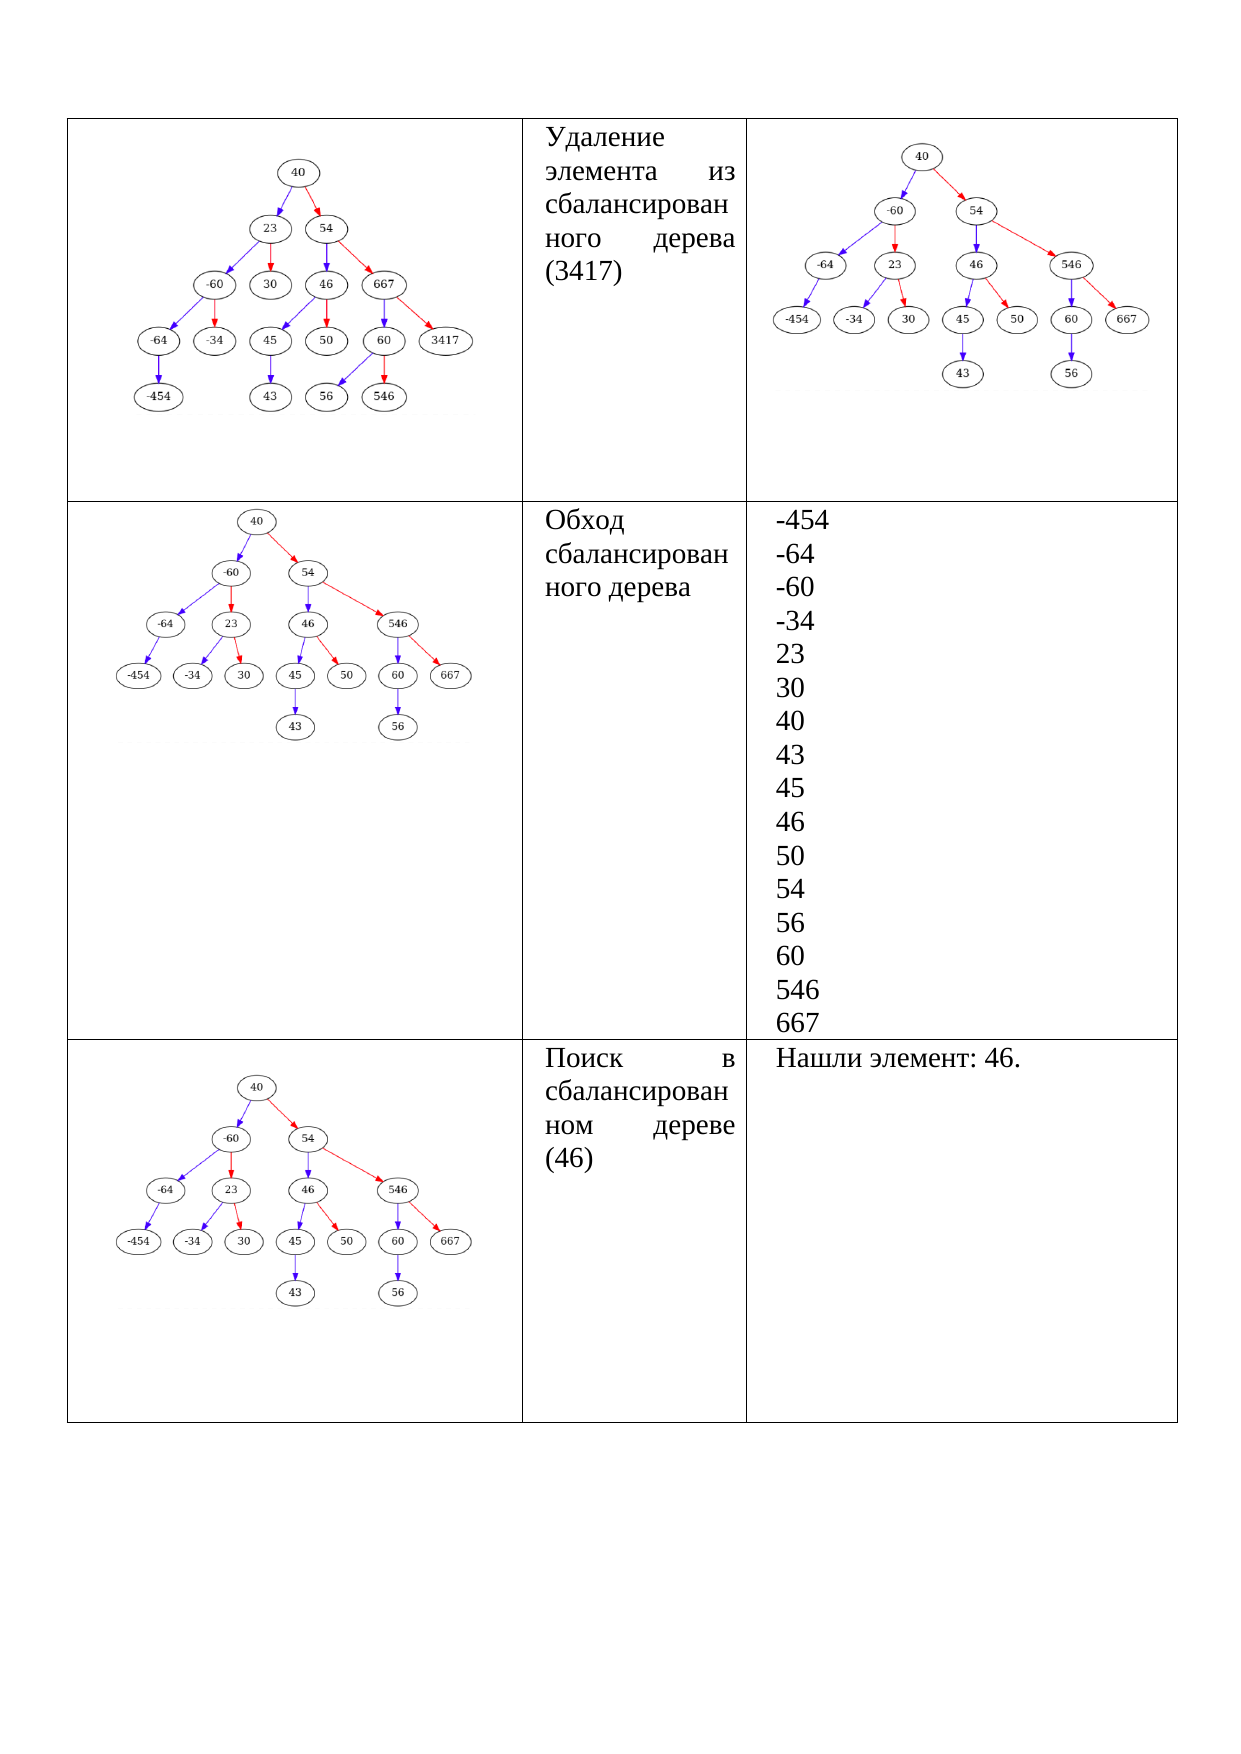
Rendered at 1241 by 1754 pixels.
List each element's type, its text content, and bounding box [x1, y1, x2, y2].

picture [772, 136, 1152, 395]
picture [115, 1068, 474, 1313]
table_cell [68, 119, 522, 501]
table_cell Удаление элемента из сбалансированного дерева (3417) [523, 119, 746, 501]
table_cell Нашли элемент: 46. [747, 1040, 1177, 1422]
table_cell Поиск в сбалансированном дереве (46) [523, 1040, 746, 1422]
table_cell -454 -64 -60 -34 23 30 40 43 45 46 50 54 56 60 546 667 [747, 502, 1177, 1039]
table_cell [747, 119, 1177, 501]
picture [108, 145, 488, 420]
table_cell [68, 502, 522, 1039]
picture [115, 502, 474, 747]
table_cell [68, 1040, 522, 1422]
table_cell Обход сбалансированного дерева [523, 502, 746, 1039]
